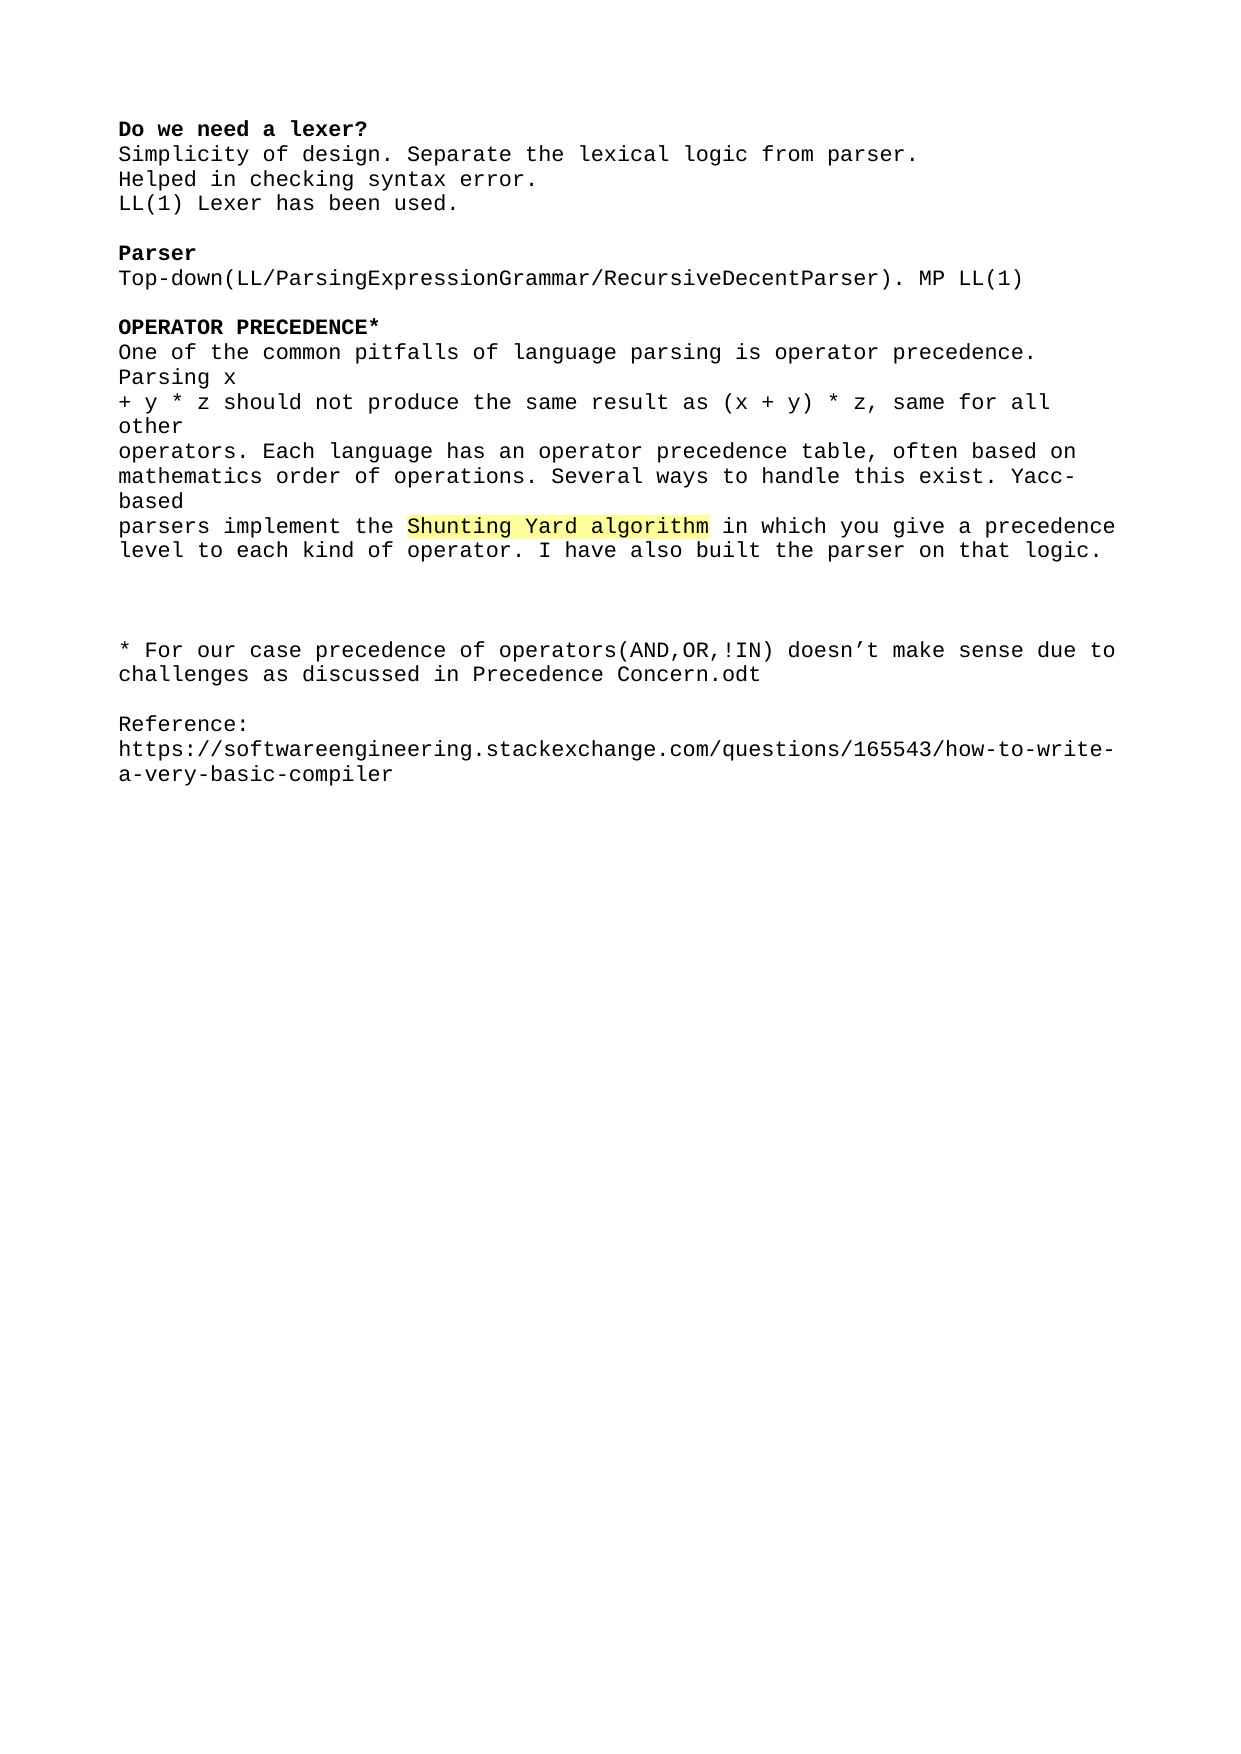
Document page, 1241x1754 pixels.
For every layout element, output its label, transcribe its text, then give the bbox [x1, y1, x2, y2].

text mathematics order of operations. Several ways to handle this exist. Yacc-based [118, 465, 1122, 515]
text parsers implement the Shunting Yard algorithm in which you give a precedence [118, 515, 1122, 539]
text Simplicity of design. Separate the lexical logic from parser. [118, 143, 1122, 168]
text Parser [118, 242, 1122, 267]
text * For our case precedence of operators(AND,OR,!IN) doesn’t make sense due to challenges as discussed in Precedence Concern.odt [118, 639, 1122, 688]
text level to each kind of operator. I have also built the parser on that logic. [118, 539, 1122, 564]
text Do we need a lexer? [118, 118, 1122, 143]
text LL(1) Lexer has been used. [118, 192, 1122, 217]
text Top-down(LL/ParsingExpressionGrammar/RecursiveDecentParser). MP LL(1) [118, 267, 1122, 292]
text Reference: https://softwareengineering.stackexchange.com/questions/165543/how-to-write-a-very-basic-compiler [118, 713, 1122, 787]
text Helped in checking syntax error. [118, 168, 1122, 192]
text OPERATOR PRECEDENCE* [118, 316, 1122, 341]
text One of the common pitfalls of language parsing is operator precedence. Parsing x [118, 341, 1122, 391]
text + y * z should not produce the same result as (x + y) * z, same for all other [118, 391, 1122, 440]
text operators. Each language has an operator precedence table, often based on [118, 440, 1122, 465]
